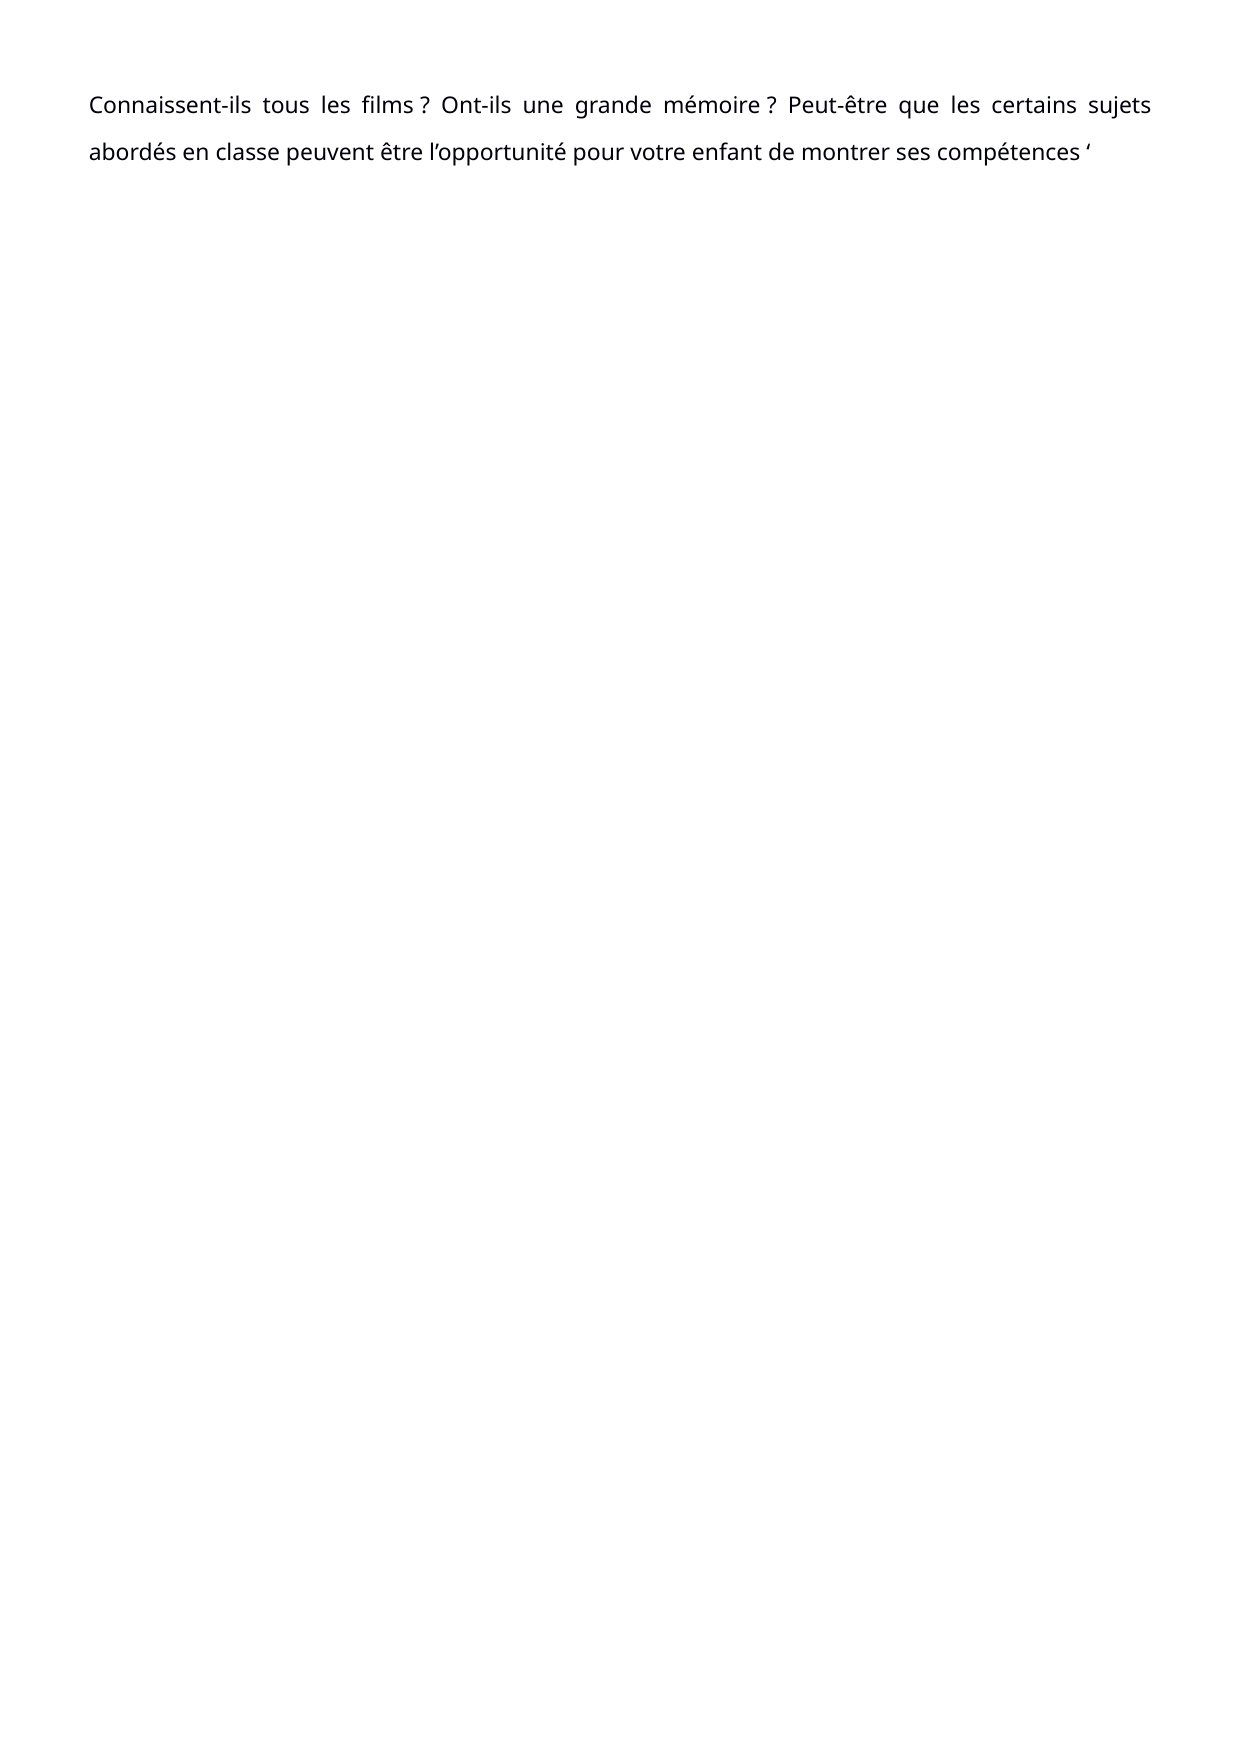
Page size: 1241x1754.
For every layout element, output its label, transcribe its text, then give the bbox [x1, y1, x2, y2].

text Connaissent-ils tous les films ? Ont-ils une grande mémoire ? Peut-être que les certains sujets abordés en classe peuvent être l’opportunité pour votre enfant de montrer ses compétences ‘ [88, 88, 1152, 167]
